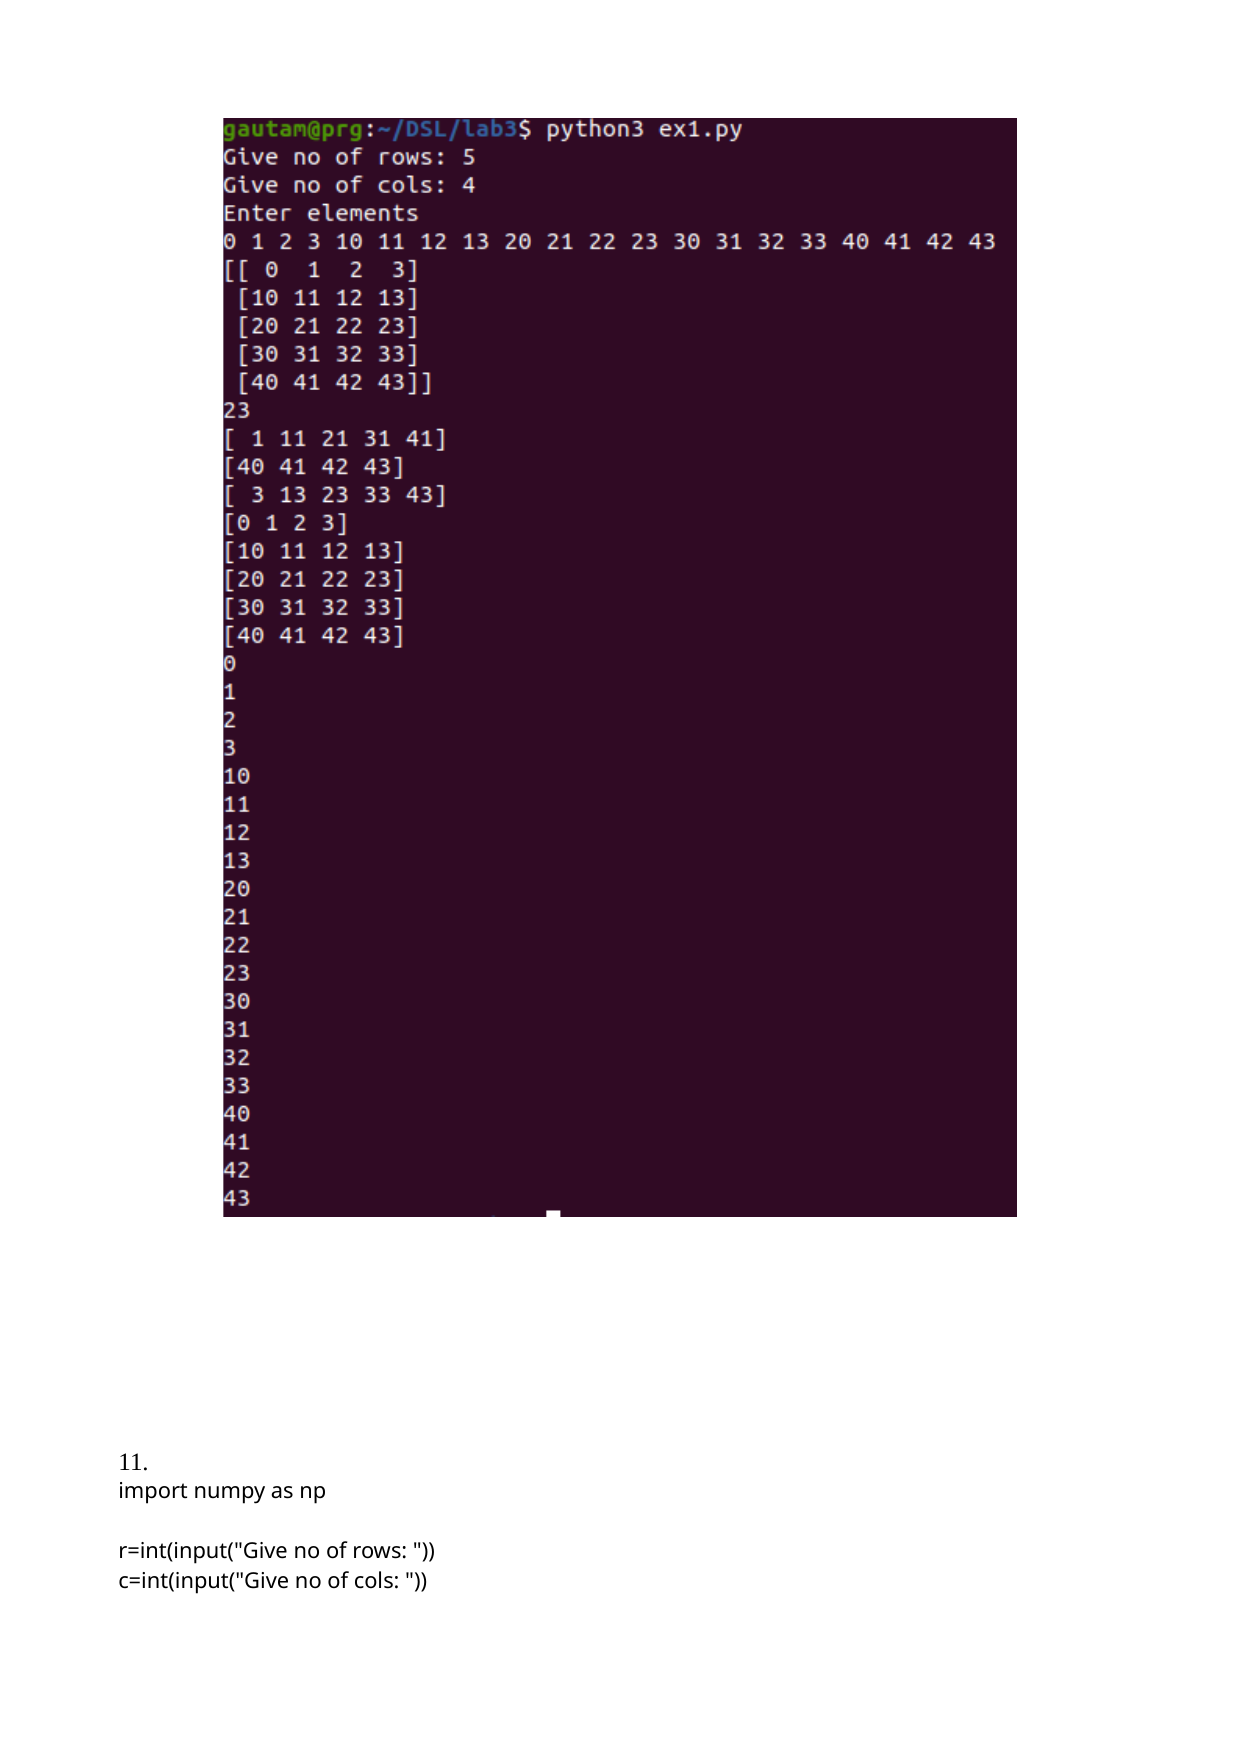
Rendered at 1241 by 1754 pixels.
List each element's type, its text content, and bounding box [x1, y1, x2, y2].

picture [223, 118, 1017, 1217]
text import numpy as np [118, 1475, 1122, 1505]
text c=int(input("Give no of cols: ")) [118, 1564, 1122, 1594]
text r=int(input("Give no of rows: ")) [118, 1535, 1122, 1564]
text 11. [118, 118, 1122, 1475]
